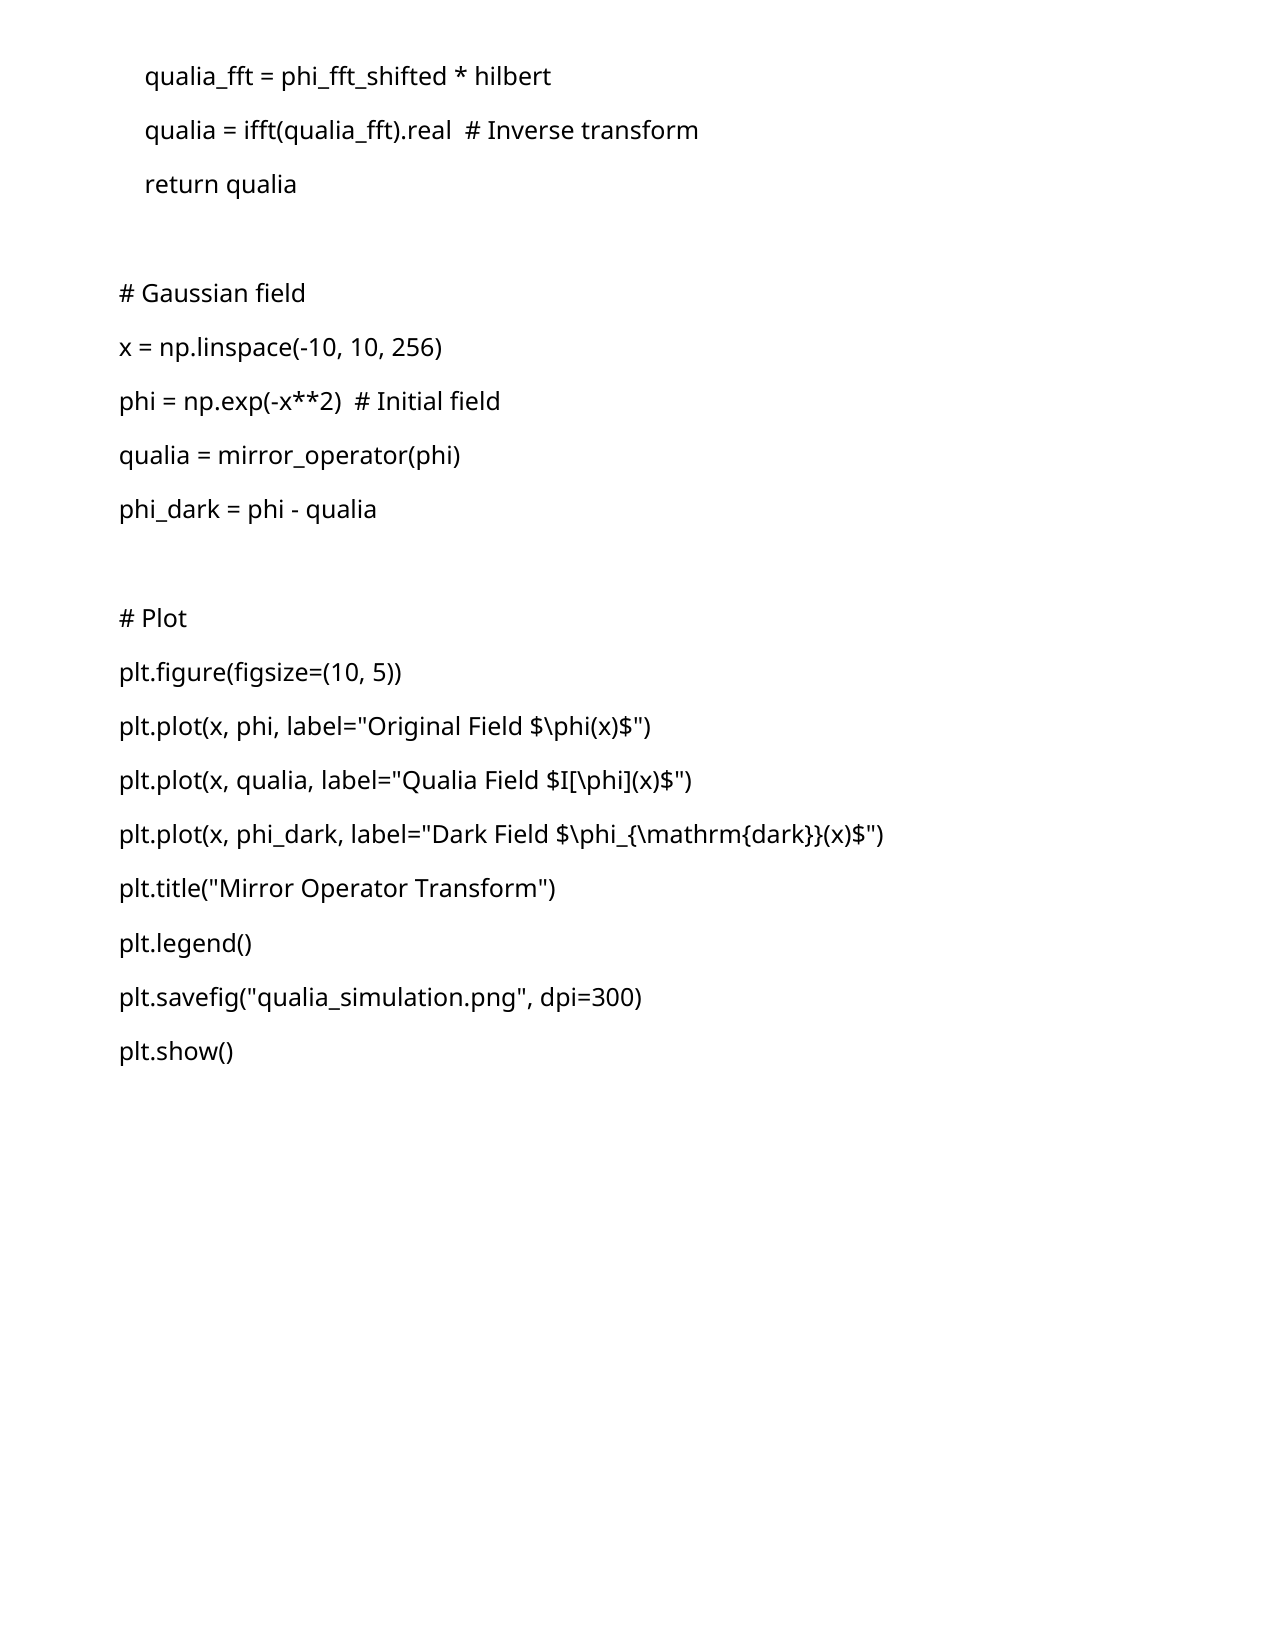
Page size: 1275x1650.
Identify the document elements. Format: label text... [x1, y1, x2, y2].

text qualia = mirror_operator(phi) [118, 438, 1216, 472]
text # Plot [118, 600, 1216, 634]
text plt.title("Mirror Operator Transform") [118, 871, 1216, 905]
text x = np.linspace(-10, 10, 256) [118, 329, 1216, 363]
text qualia = ifft(qualia_fft).real # Inverse transform [118, 113, 1216, 147]
text plt.plot(x, phi, label="Original Field $\phi(x)$") [118, 708, 1216, 743]
text qualia_fft = phi_fft_shifted * hilbert [118, 58, 1216, 93]
text plt.figure(figsize=(10, 5)) [118, 654, 1216, 688]
text return qualia [118, 167, 1216, 201]
text plt.legend() [118, 925, 1216, 959]
text # Gaussian field [118, 275, 1216, 309]
text phi = np.exp(-x**2) # Initial field [118, 383, 1216, 418]
text phi_dark = phi - qualia [118, 492, 1216, 526]
text plt.plot(x, qualia, label="Qualia Field $I[\phi](x)$") [118, 763, 1216, 797]
text plt.savefig("qualia_simulation.png", dpi=300) [118, 979, 1216, 1013]
text plt.plot(x, phi_dark, label="Dark Field $\phi_{\mathrm{dark}}(x)$") [118, 817, 1216, 851]
text plt.show() [118, 1033, 1216, 1068]
